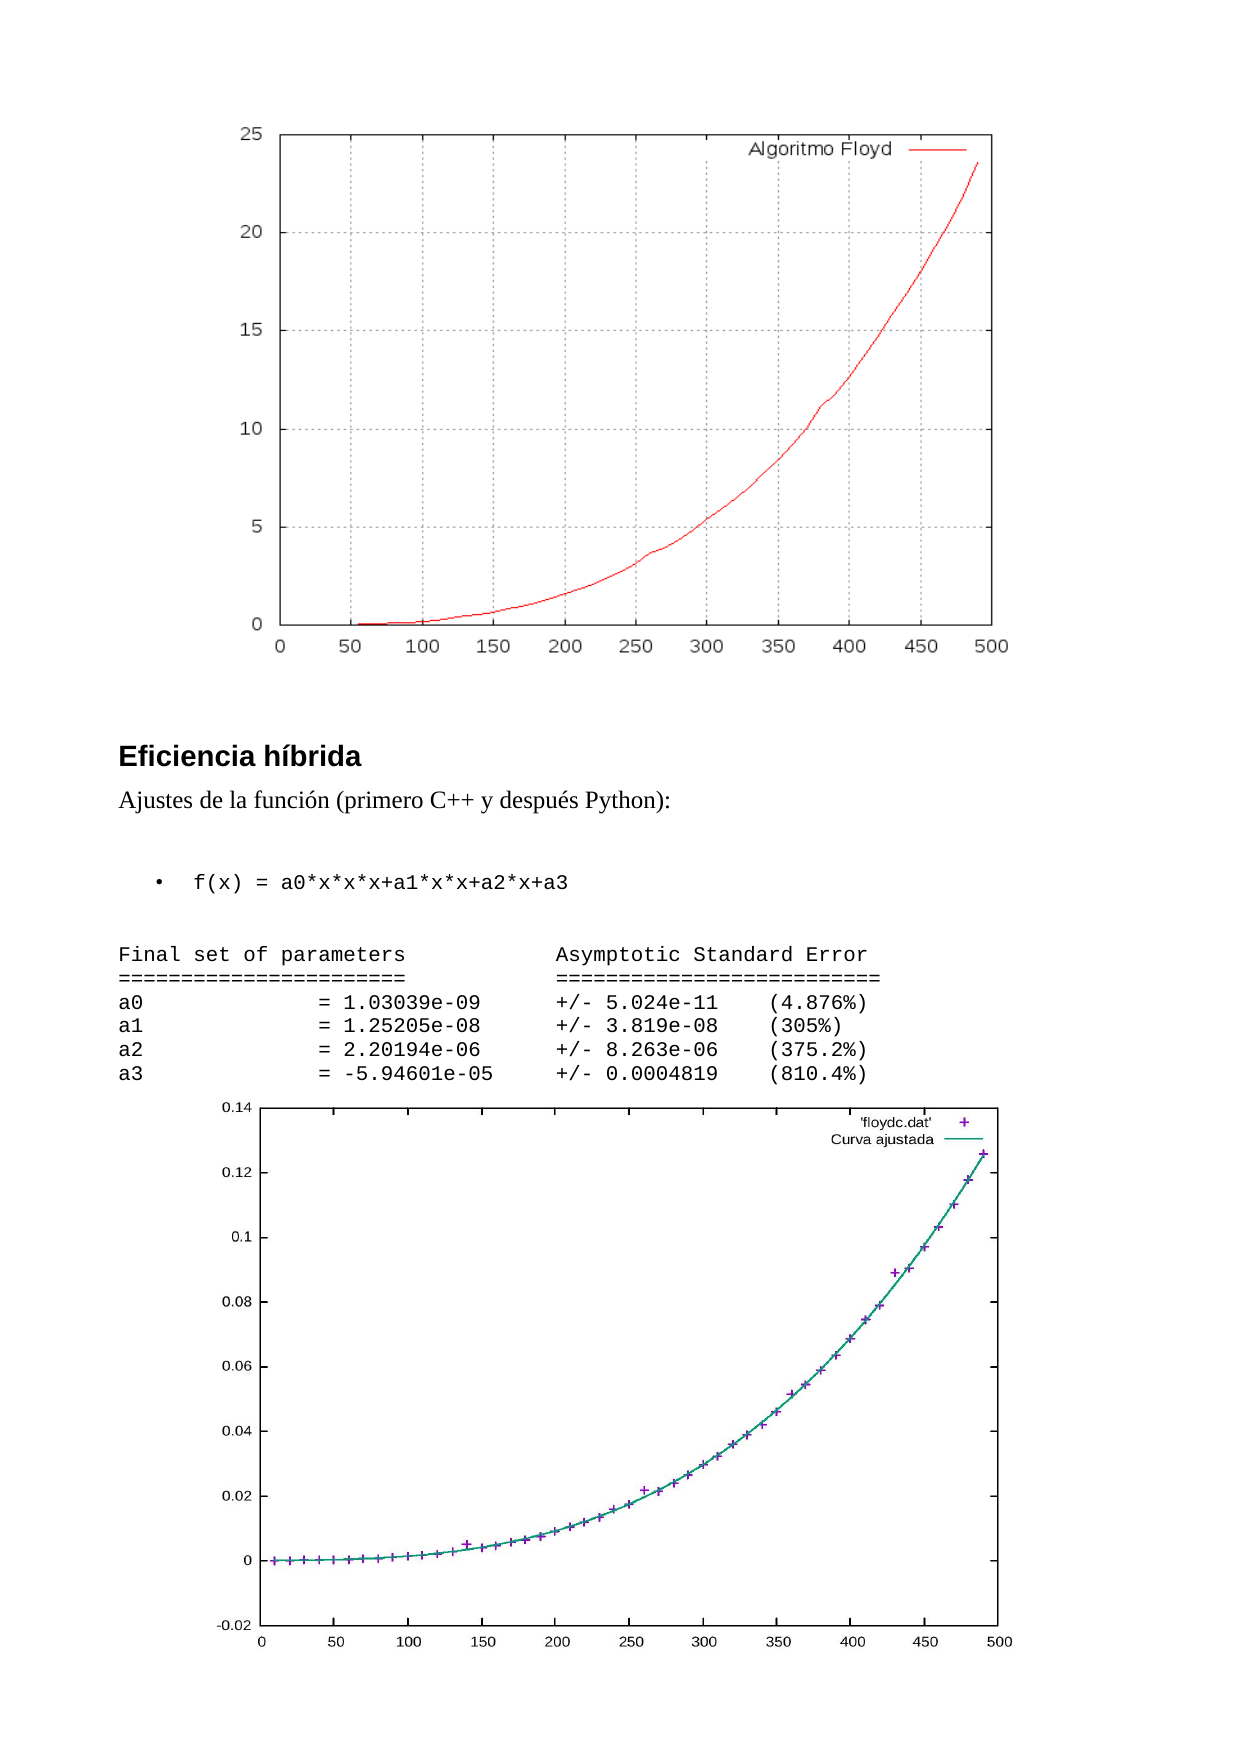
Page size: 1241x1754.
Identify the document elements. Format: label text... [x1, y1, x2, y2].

picture [202, 1093, 1021, 1658]
text a2 = 2.20194e-06 +/- 8.263e-06 (375.2%) [118, 1039, 1122, 1063]
text a0 = 1.03039e-09 +/- 5.024e-11 (4.876%) [118, 992, 1122, 1015]
text Final set of parameters Asymptotic Standard Error [118, 944, 1122, 968]
text ======================= ========================== [118, 968, 1122, 992]
text Ajustes de la función (primero C++ y después Python): [118, 785, 1122, 814]
list f(x) = a0*x*x*x+a1*x*x+a2*x+a3 [156, 872, 1122, 895]
subtitle Eficiencia híbrida [118, 739, 1122, 772]
text a1 = 1.25205e-08 +/- 3.819e-08 (305%) [118, 1015, 1122, 1039]
text a3 = -5.94601e-05 +/- 0.0004819 (810.4%) [118, 1063, 1122, 1086]
picture [209, 111, 1031, 670]
